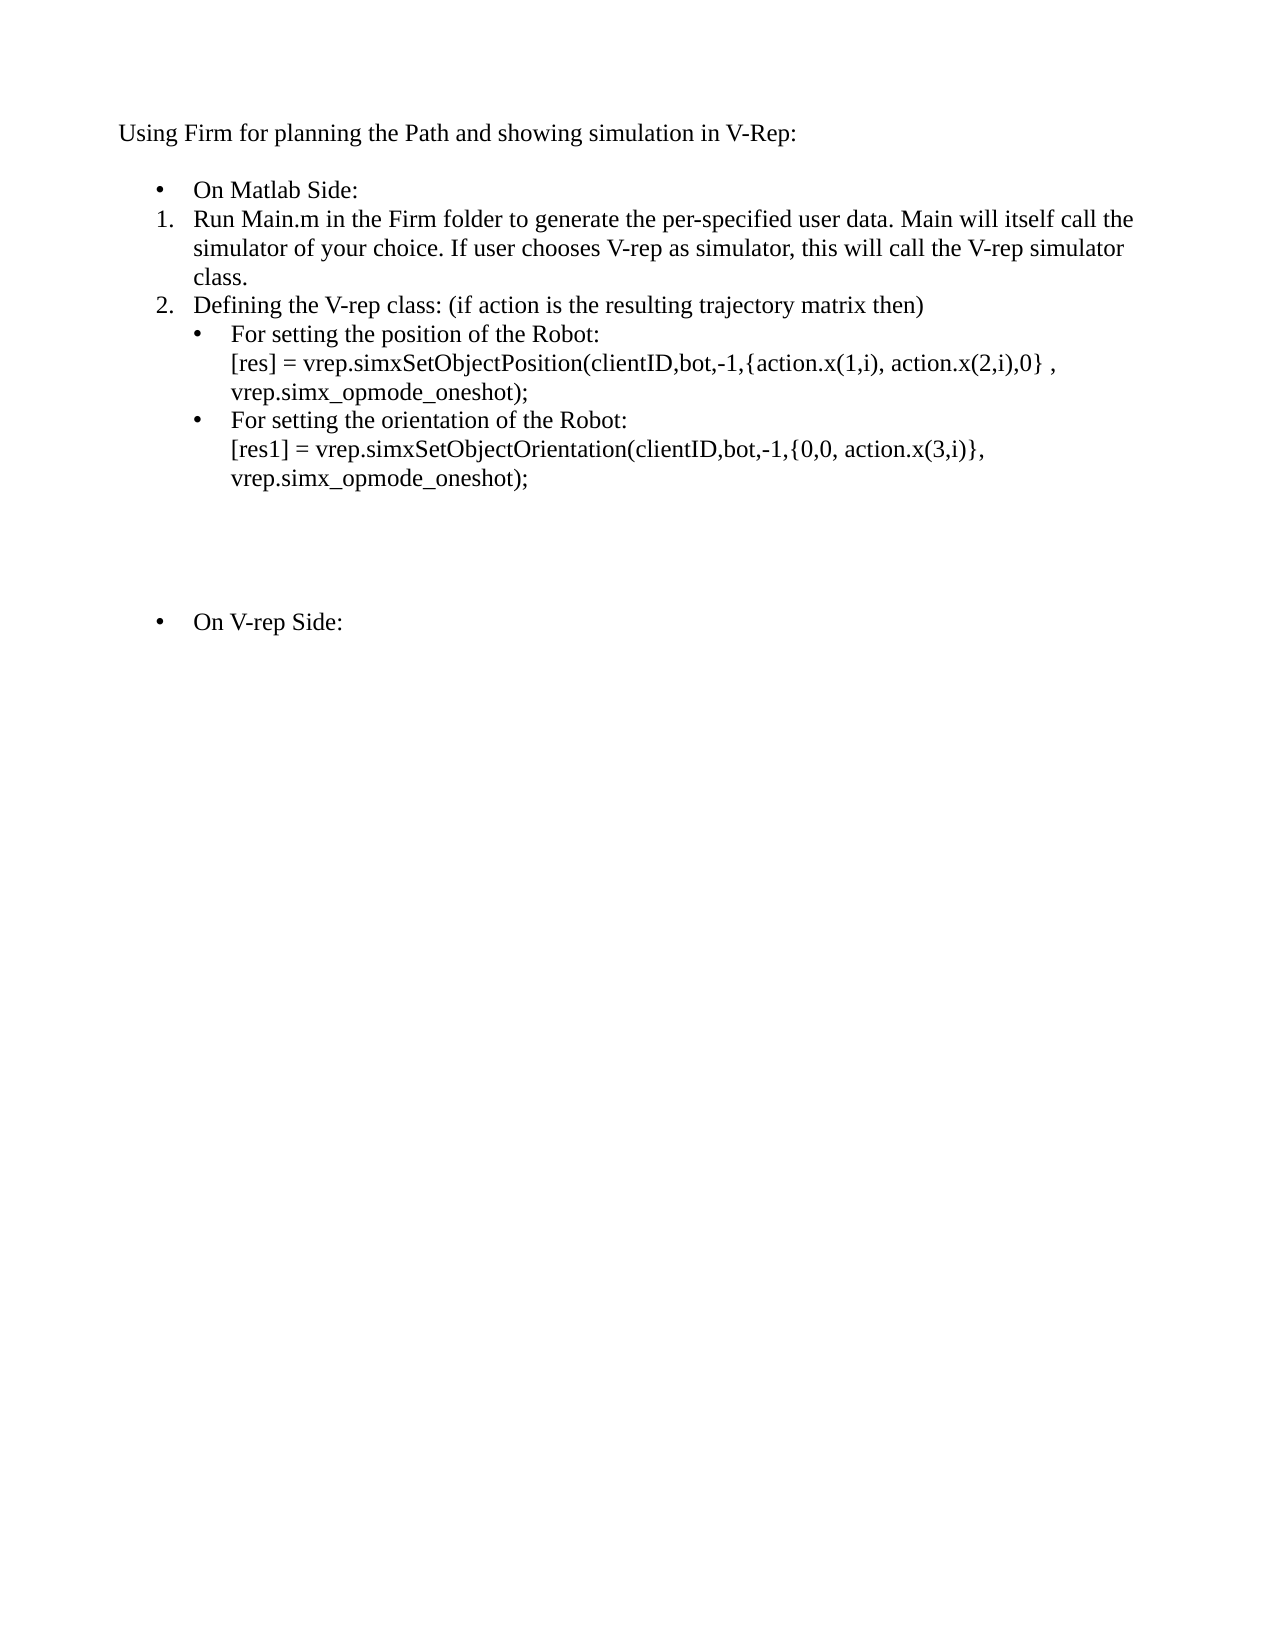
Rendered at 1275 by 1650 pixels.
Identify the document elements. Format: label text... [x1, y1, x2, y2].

list [res1] = vrep.simxSetObjectOrientation(clientID,bot,-1,{0,0, action.x(3,i)}, vrep.simx_opmode_oneshot); [193, 434, 1157, 492]
list For setting the orientation of the Robot: [193, 406, 1157, 434]
list On Matlab Side: [156, 176, 1157, 204]
list Run Main.m in the Firm folder to generate the per-specified user data. Main will itself call the simulator of your choice. If user chooses V-rep as simulator, this will call the V-rep simulator class. [156, 204, 1157, 291]
list For setting the position of the Robot: [193, 319, 1157, 348]
list Defining the V-rep class: (if action is the resulting trajectory matrix then) [156, 291, 1157, 319]
list On V-rep Side: [156, 607, 1157, 636]
list [res] = vrep.simxSetObjectPosition(clientID,bot,-1,{action.x(1,i), action.x(2,i),0} , vrep.simx_opmode_oneshot); [193, 348, 1157, 406]
text Using Firm for planning the Path and showing simulation in V-Rep: [118, 118, 1157, 147]
